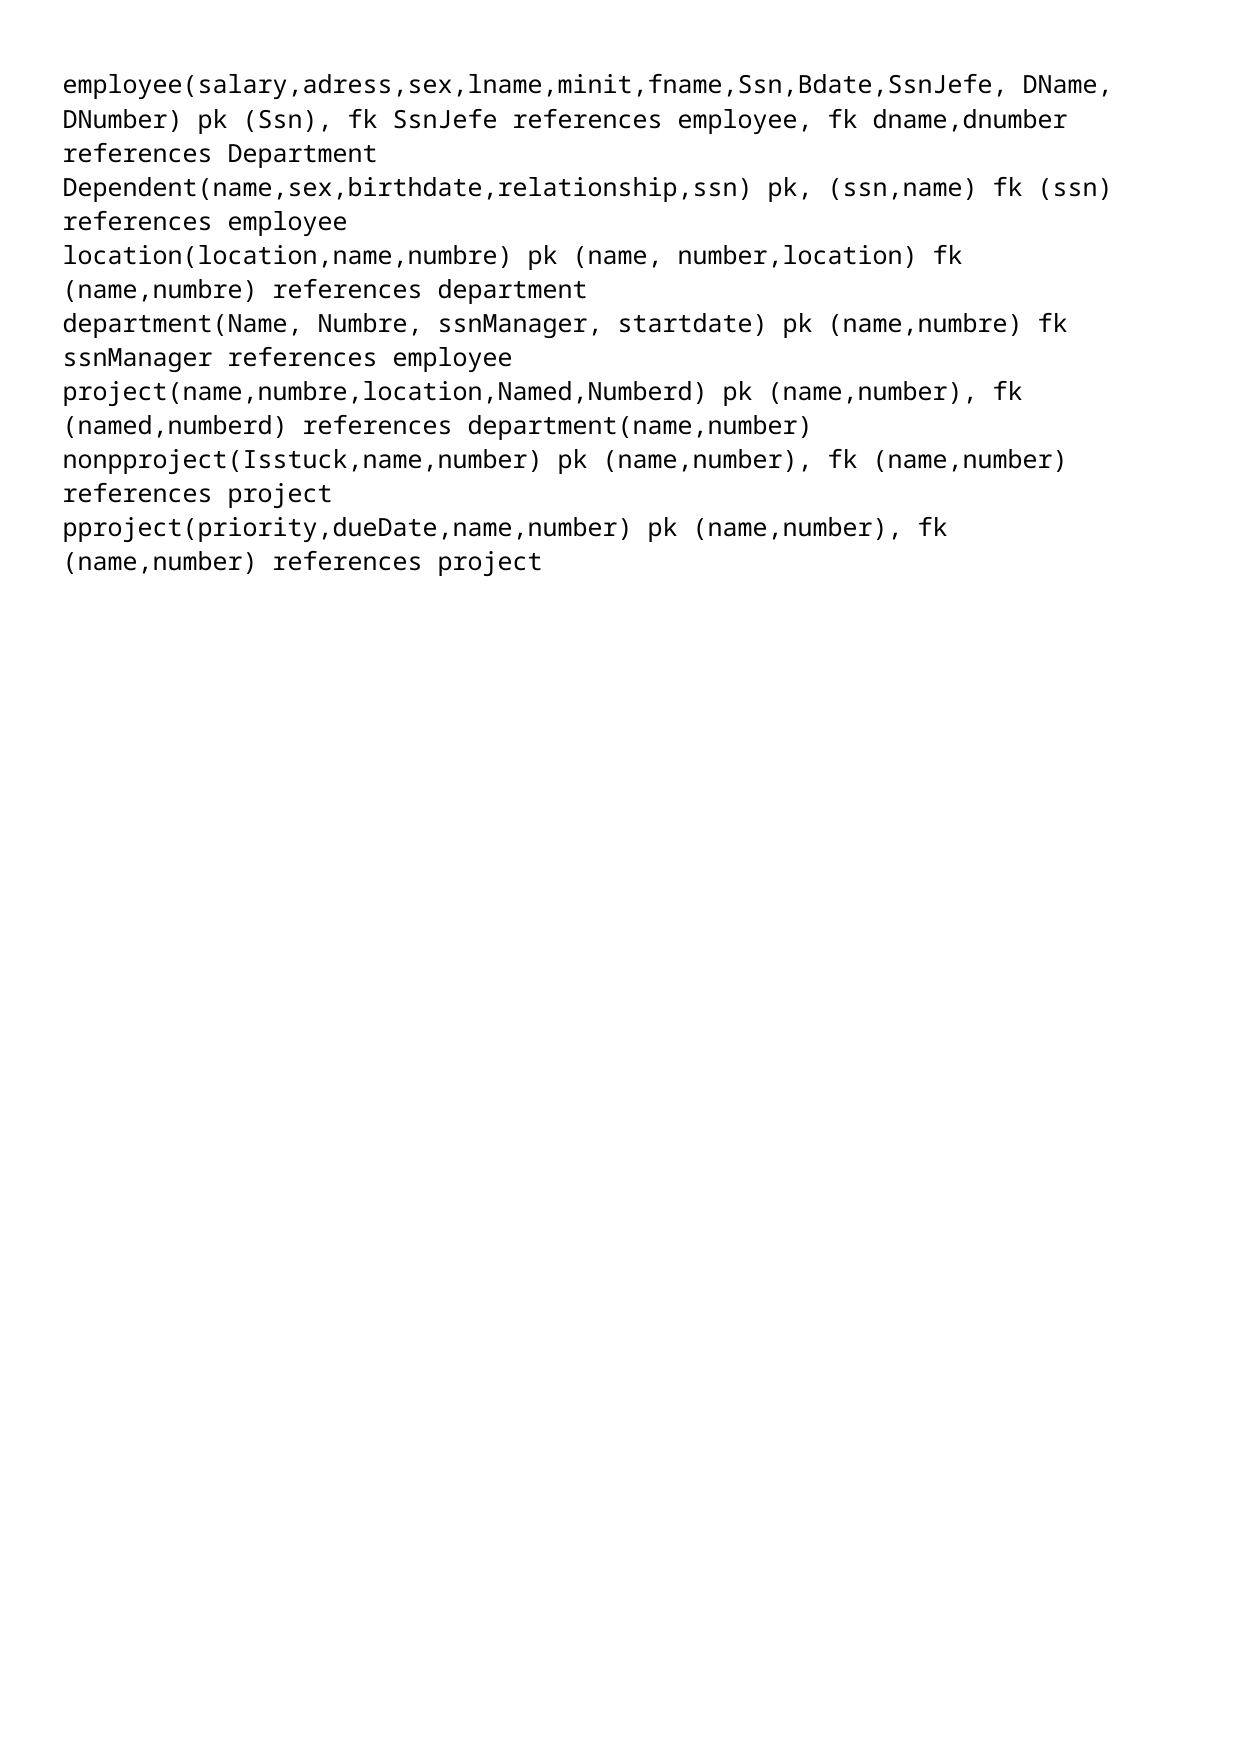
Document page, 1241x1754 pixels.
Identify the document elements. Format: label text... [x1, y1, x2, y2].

text employee(salary,adress,sex,lname,minit,fname,Ssn,Bdate,SsnJefe, DName, DNumber) pk (Ssn), fk SsnJefe references employee, fk dname,dnumber references Department [62, 67, 1155, 169]
text department(Name, Numbre, ssnManager, startdate) pk (name,numbre) fk ssnManager references employee [62, 306, 1155, 374]
text Dependent(name,sex,birthdate,relationship,ssn) pk, (ssn,name) fk (ssn) references employee [62, 169, 1155, 237]
text nonpproject(Isstuck,name,number) pk (name,number), fk (name,number) references project [62, 442, 1155, 510]
text pproject(priority,dueDate,name,number) pk (name,number), fk (name,number) references project [62, 510, 1155, 578]
text location(location,name,numbre) pk (name, number,location) fk (name,numbre) references department [62, 237, 1155, 306]
text project(name,numbre,location,Named,Numberd) pk (name,number), fk (named,numberd) references department(name,number) [62, 374, 1155, 442]
